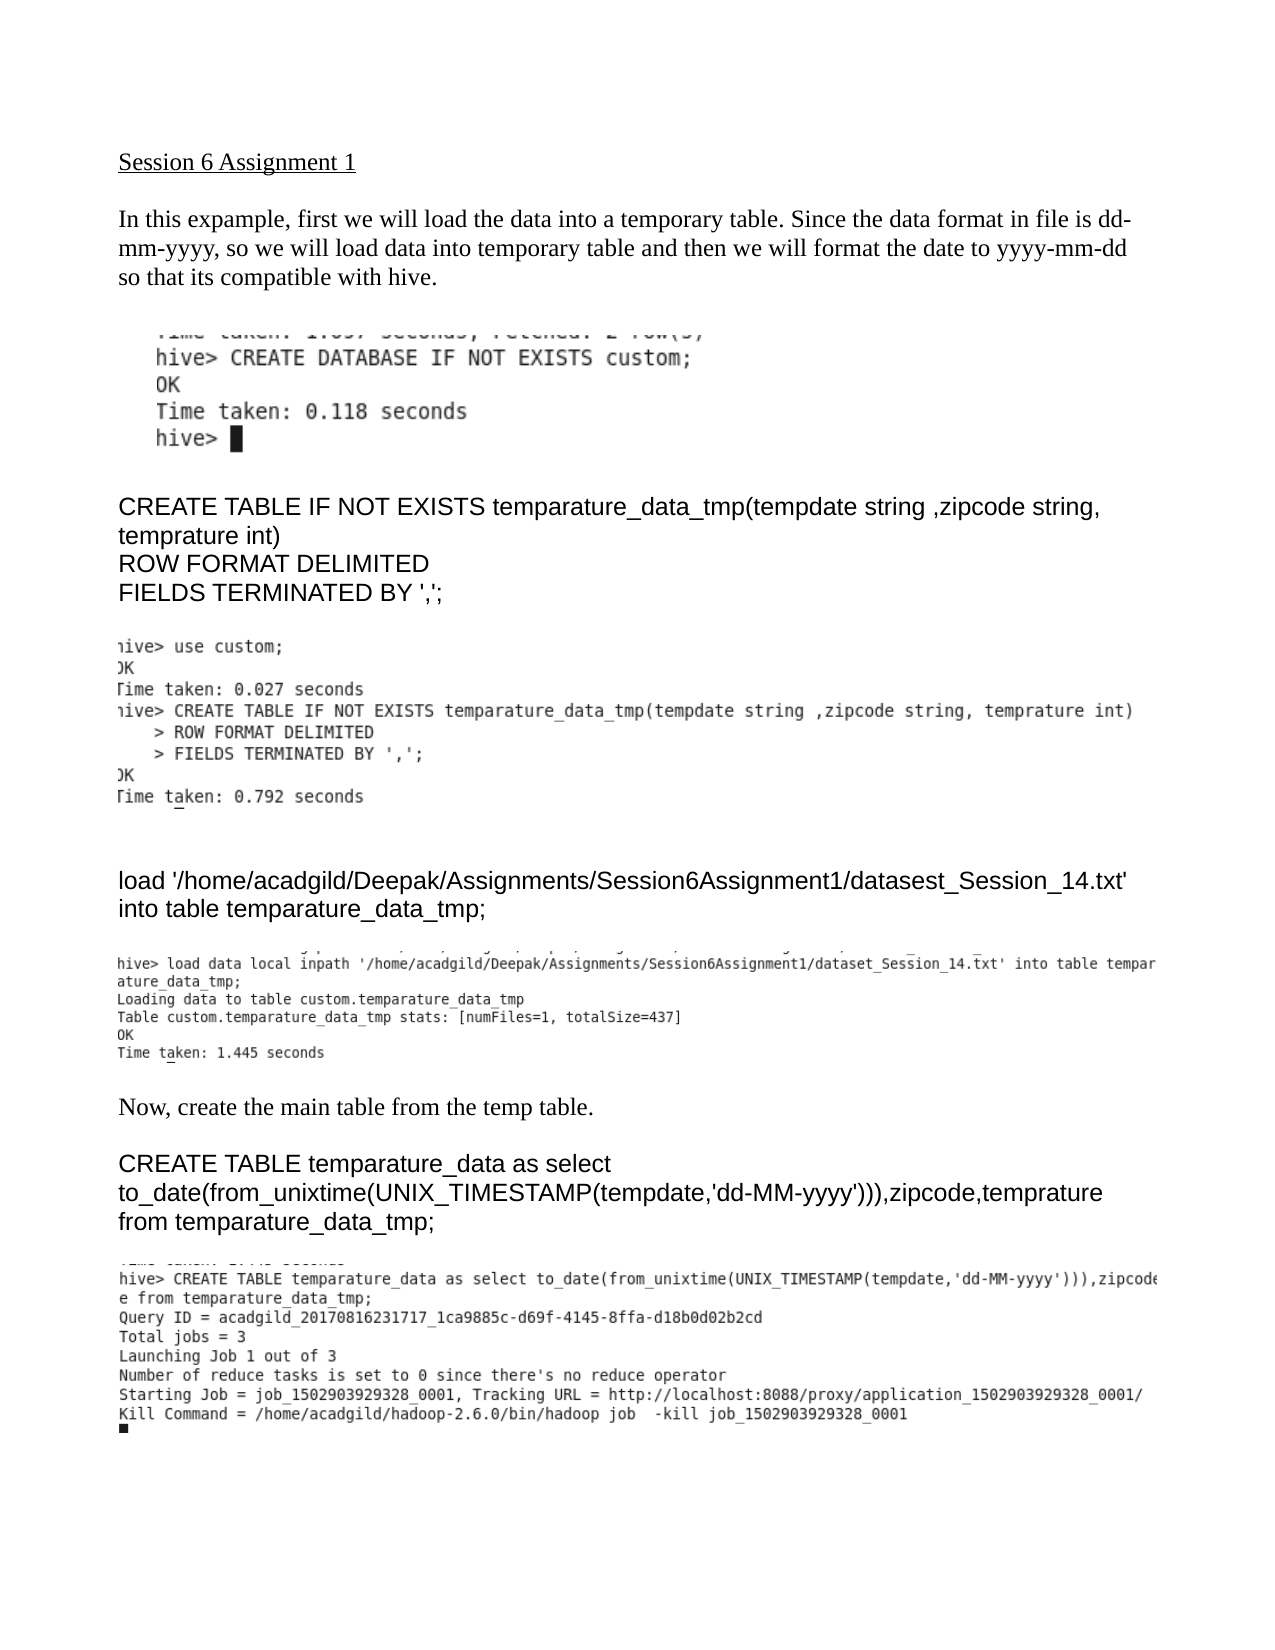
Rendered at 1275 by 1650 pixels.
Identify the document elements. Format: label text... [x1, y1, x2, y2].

text load '/home/acadgild/Deepak/Assignments/Session6Assignment1/datasest_Session_14.txt' into table temparature_data_tmp; [118, 866, 1157, 923]
text Now, create the main table from the temp table. [118, 1092, 1157, 1121]
picture [157, 335, 734, 454]
picture [118, 635, 1157, 809]
text CREATE TABLE temparature_data as select to_date(from_unixtime(UNIX_TIMESTAMP(tempdate,'dd-MM-yyyy'))),zipcode,temprature from temparature_data_tmp; [118, 1149, 1157, 1236]
text CREATE TABLE IF NOT EXISTS temparature_data_tmp(tempdate string ,zipcode string, temprature int) ROW FORMAT DELIMITED FIELDS TERMINATED BY ','; [118, 492, 1157, 607]
text Session 6 Assignment 1 [118, 147, 1157, 176]
picture [118, 1264, 1157, 1433]
picture [118, 951, 1157, 1063]
text In this expample, first we will load the data into a temporary table. Since the data format in file is dd-mm-yyyy, so we will load data into temporary table and then we will format the date to yyyy-mm-dd so that its compatible with hive. [118, 204, 1157, 291]
